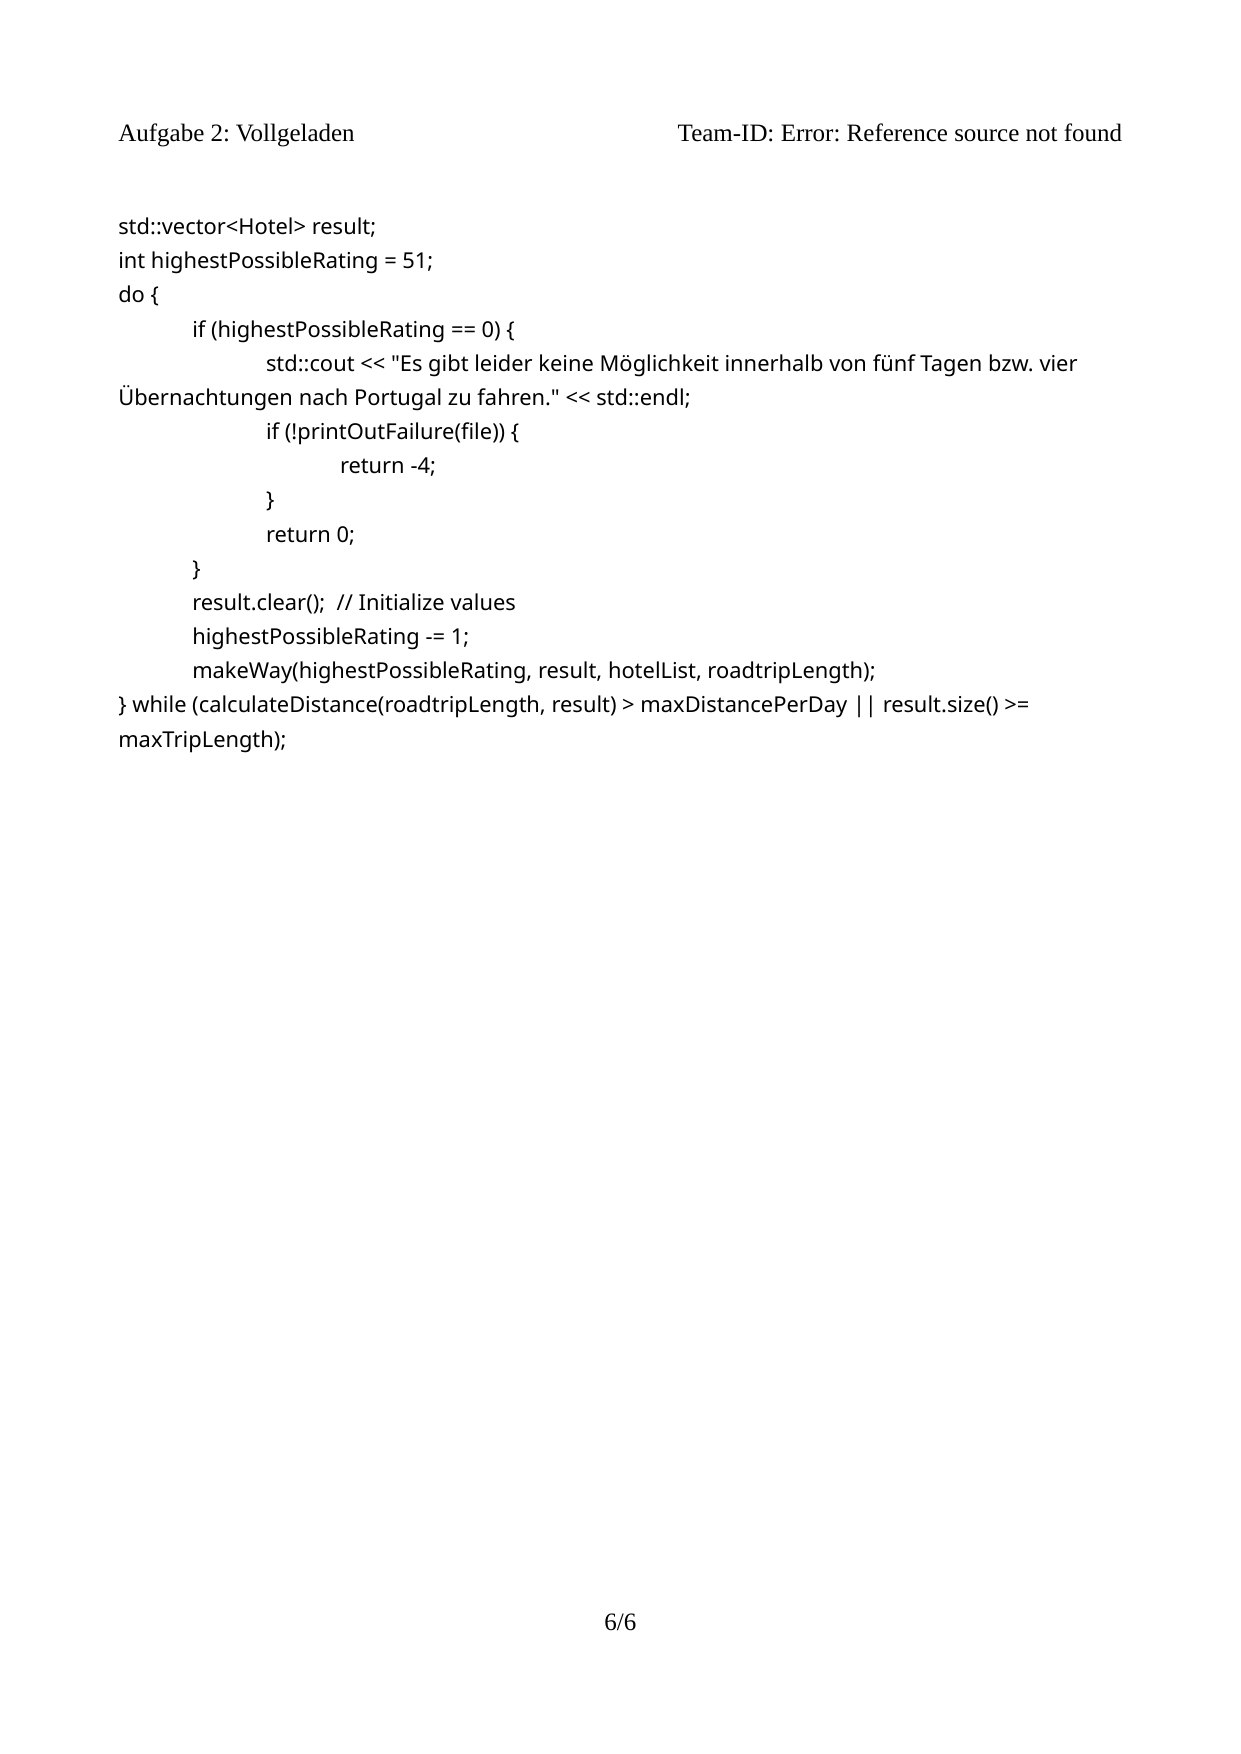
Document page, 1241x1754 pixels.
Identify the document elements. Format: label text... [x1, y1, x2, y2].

text std::cout << "Es gibt leider keine Möglichkeit innerhalb von fünf Tagen bzw. vier Übernachtungen nach Portugal zu fahren." << std::endl; [118, 348, 1122, 412]
text result.clear(); // Initialize values [118, 587, 1122, 617]
text return 0; [118, 518, 1122, 548]
text } [118, 484, 1122, 514]
text if (highestPossibleRating == 0) { [118, 313, 1122, 343]
text if (!printOutFailure(file)) { [118, 416, 1122, 446]
text } [118, 553, 1122, 582]
text makeWay(highestPossibleRating, result, hotelList, roadtripLength); [118, 655, 1122, 685]
text return -4; [118, 450, 1122, 480]
text std::vector<Hotel> result; [118, 211, 1122, 241]
text int highestPossibleRating = 51; [118, 245, 1122, 275]
text do { [118, 279, 1122, 309]
text highestPossibleRating -= 1; [118, 621, 1122, 651]
text } while (calculateDistance(roadtripLength, result) > maxDistancePerDay || result.size() >= maxTripLength); [118, 689, 1122, 753]
